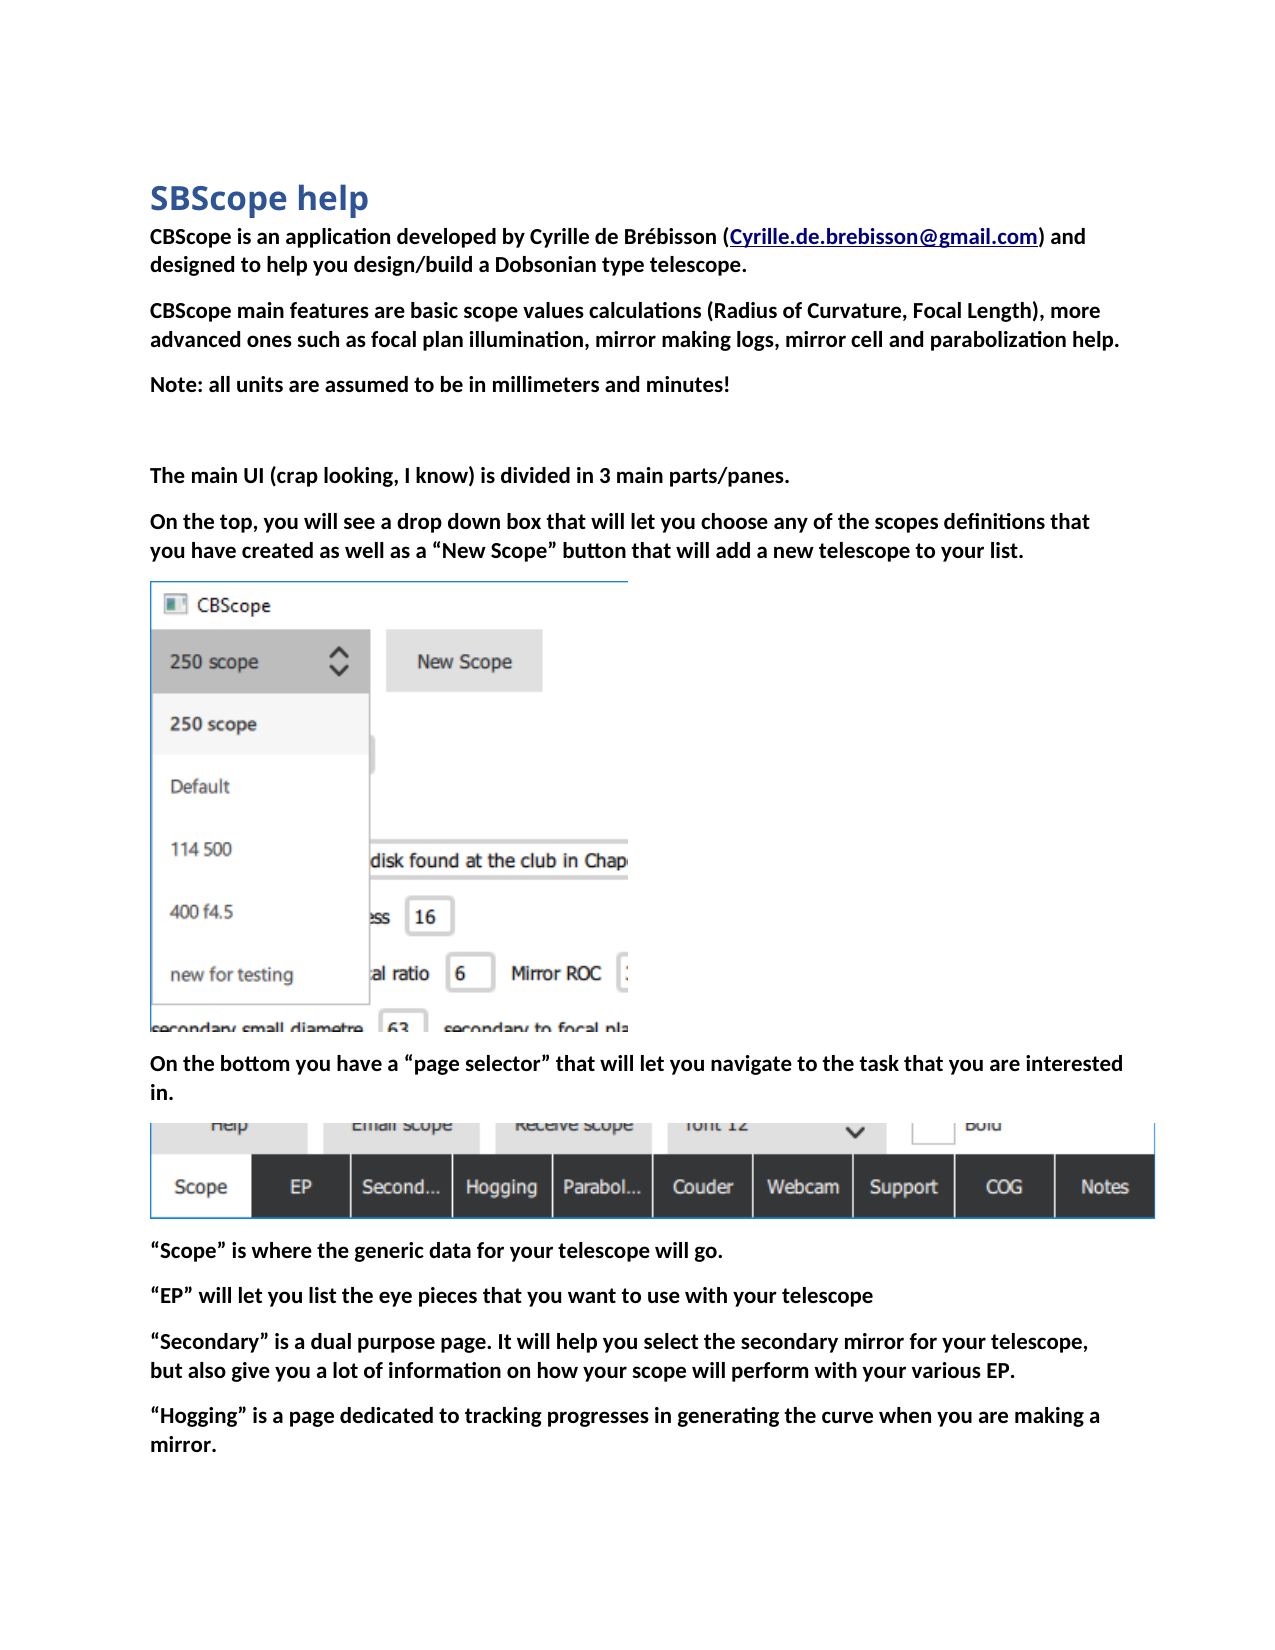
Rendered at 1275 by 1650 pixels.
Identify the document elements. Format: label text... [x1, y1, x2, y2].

text On the bottom you have a “page selector” that will let you navigate to the task that you are interested in. [150, 1049, 1125, 1106]
text On the top, you will see a drop down box that will let you choose any of the scopes definitions that you have created as well as a “New Scope” button that will add a new telescope to your list. [150, 507, 1125, 564]
subtitle SBScope help [150, 175, 1125, 220]
text The main UI (crap looking, I know) is divided in 3 main parts/panes. [150, 462, 1125, 489]
text Note: all units are assumed to be in millimeters and minutes! [150, 371, 1125, 398]
text “Secondary” is a dual purpose page. It will help you select the secondary mirror for your telescope, but also give you a lot of information on how your scope will perform with your various EP. [150, 1327, 1125, 1384]
text “EP” will let you list the eye pieces that you want to use with your telescope [150, 1281, 1125, 1309]
text CBScope main features are basic scope values calculations (Radius of Curvature, Focal Length), more advanced ones such as focal plan illumination, mirror making logs, mirror cell and parabolization help. [150, 296, 1125, 353]
text CBScope is an application developed by Cyrille de Brébisson (Cyrille.de.brebisson@gmail.com) and designed to help you design/build a Dobsonian type telescope. [150, 222, 1125, 279]
text “Hogging” is a page dedicated to tracking progresses in generating the curve when you are making a mirror. [150, 1401, 1125, 1458]
text “Scope” is where the generic data for your telescope will go. [150, 1236, 1125, 1264]
